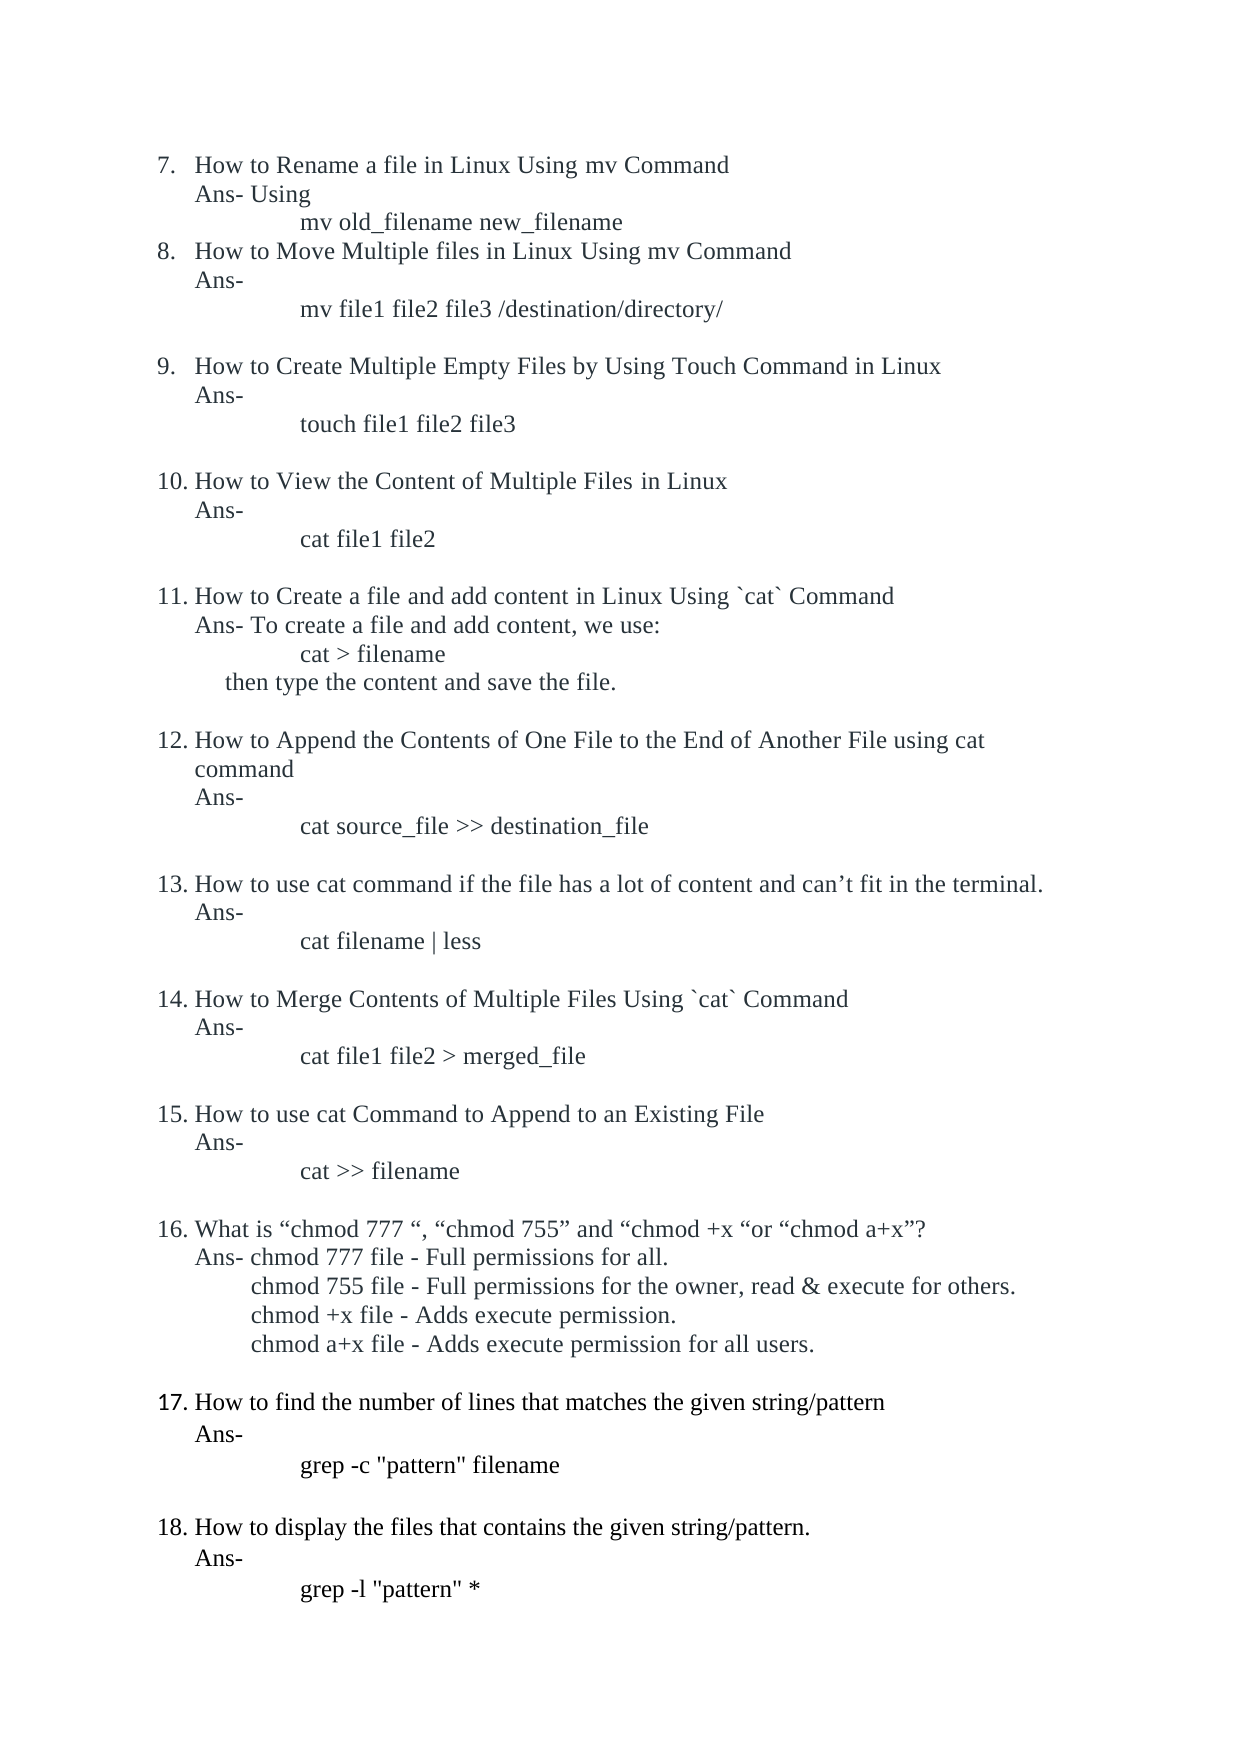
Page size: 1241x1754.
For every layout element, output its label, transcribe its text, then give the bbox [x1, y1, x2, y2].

subtitle Ans- [194, 380, 1090, 409]
subtitle How to use cat command if the file has a lot of content and can’t fit in the terminal. [157, 869, 1090, 897]
subtitle How to Merge Contents of Multiple Files Using `cat` Command [157, 984, 1090, 1012]
subtitle Ans- [194, 1012, 1090, 1041]
subtitle cat >> filename [194, 1156, 1090, 1185]
list Ans- [194, 1543, 1090, 1572]
subtitle Ans- [194, 1127, 1090, 1156]
list How to display the files that contains the given string/pattern. [157, 1512, 1090, 1541]
subtitle How to use cat Command to Append to an Existing File [157, 1099, 1090, 1127]
subtitle cat file1 file2 [194, 524, 1090, 552]
subtitle cat filename | less [194, 926, 1090, 955]
list How to find the number of lines that matches the given string/pattern [157, 1386, 1090, 1417]
subtitle mv old_filename new_filename [194, 207, 1090, 236]
subtitle chmod a+x file - Adds execute permission for all users. [194, 1329, 1090, 1357]
subtitle then type the content and save the file. [194, 667, 1090, 696]
subtitle cat file1 file2 > merged_file [194, 1041, 1090, 1070]
subtitle What is “chmod 777 “, “chmod 755” and “chmod +x “or “chmod a+x”? [157, 1214, 1090, 1242]
subtitle Ans- [194, 265, 1090, 294]
subtitle How to Rename a file in Linux Using mv Command [157, 150, 1090, 179]
list grep -l "pattern" * [194, 1574, 1090, 1603]
subtitle How to View the Content of Multiple Files in Linux [157, 466, 1090, 495]
subtitle chmod +x file - Adds execute permission. [225, 1300, 1090, 1329]
subtitle mv file1 file2 file3 /destination/directory/ [194, 294, 1090, 322]
subtitle How to Append the Contents of One File to the End of Another File using cat command [157, 725, 1090, 782]
subtitle How to Create Multiple Empty Files by Using Touch Command in Linux [157, 351, 1090, 380]
subtitle Ans- [194, 495, 1090, 524]
subtitle cat > filename [194, 639, 1090, 667]
list Ans- [194, 1419, 1090, 1448]
subtitle Ans- chmod 777 file - Full permissions for all. [194, 1242, 1090, 1271]
subtitle How to Create a file and add content in Linux Using `cat` Command [157, 581, 1090, 610]
list grep -c "pattern" filename [194, 1450, 1090, 1479]
subtitle touch file1 file2 file3 [194, 409, 1090, 437]
subtitle cat source_file >> destination_file [269, 811, 1090, 840]
subtitle chmod 755 file - Full permissions for the owner, read & execute for others. [194, 1271, 1090, 1300]
subtitle Ans- [194, 897, 1090, 926]
subtitle Ans- To create a file and add content, we use: [194, 610, 1090, 639]
subtitle How to Move Multiple files in Linux Using mv Command [157, 236, 1090, 265]
subtitle Ans- Using [194, 179, 1090, 207]
subtitle Ans- [194, 782, 1090, 811]
